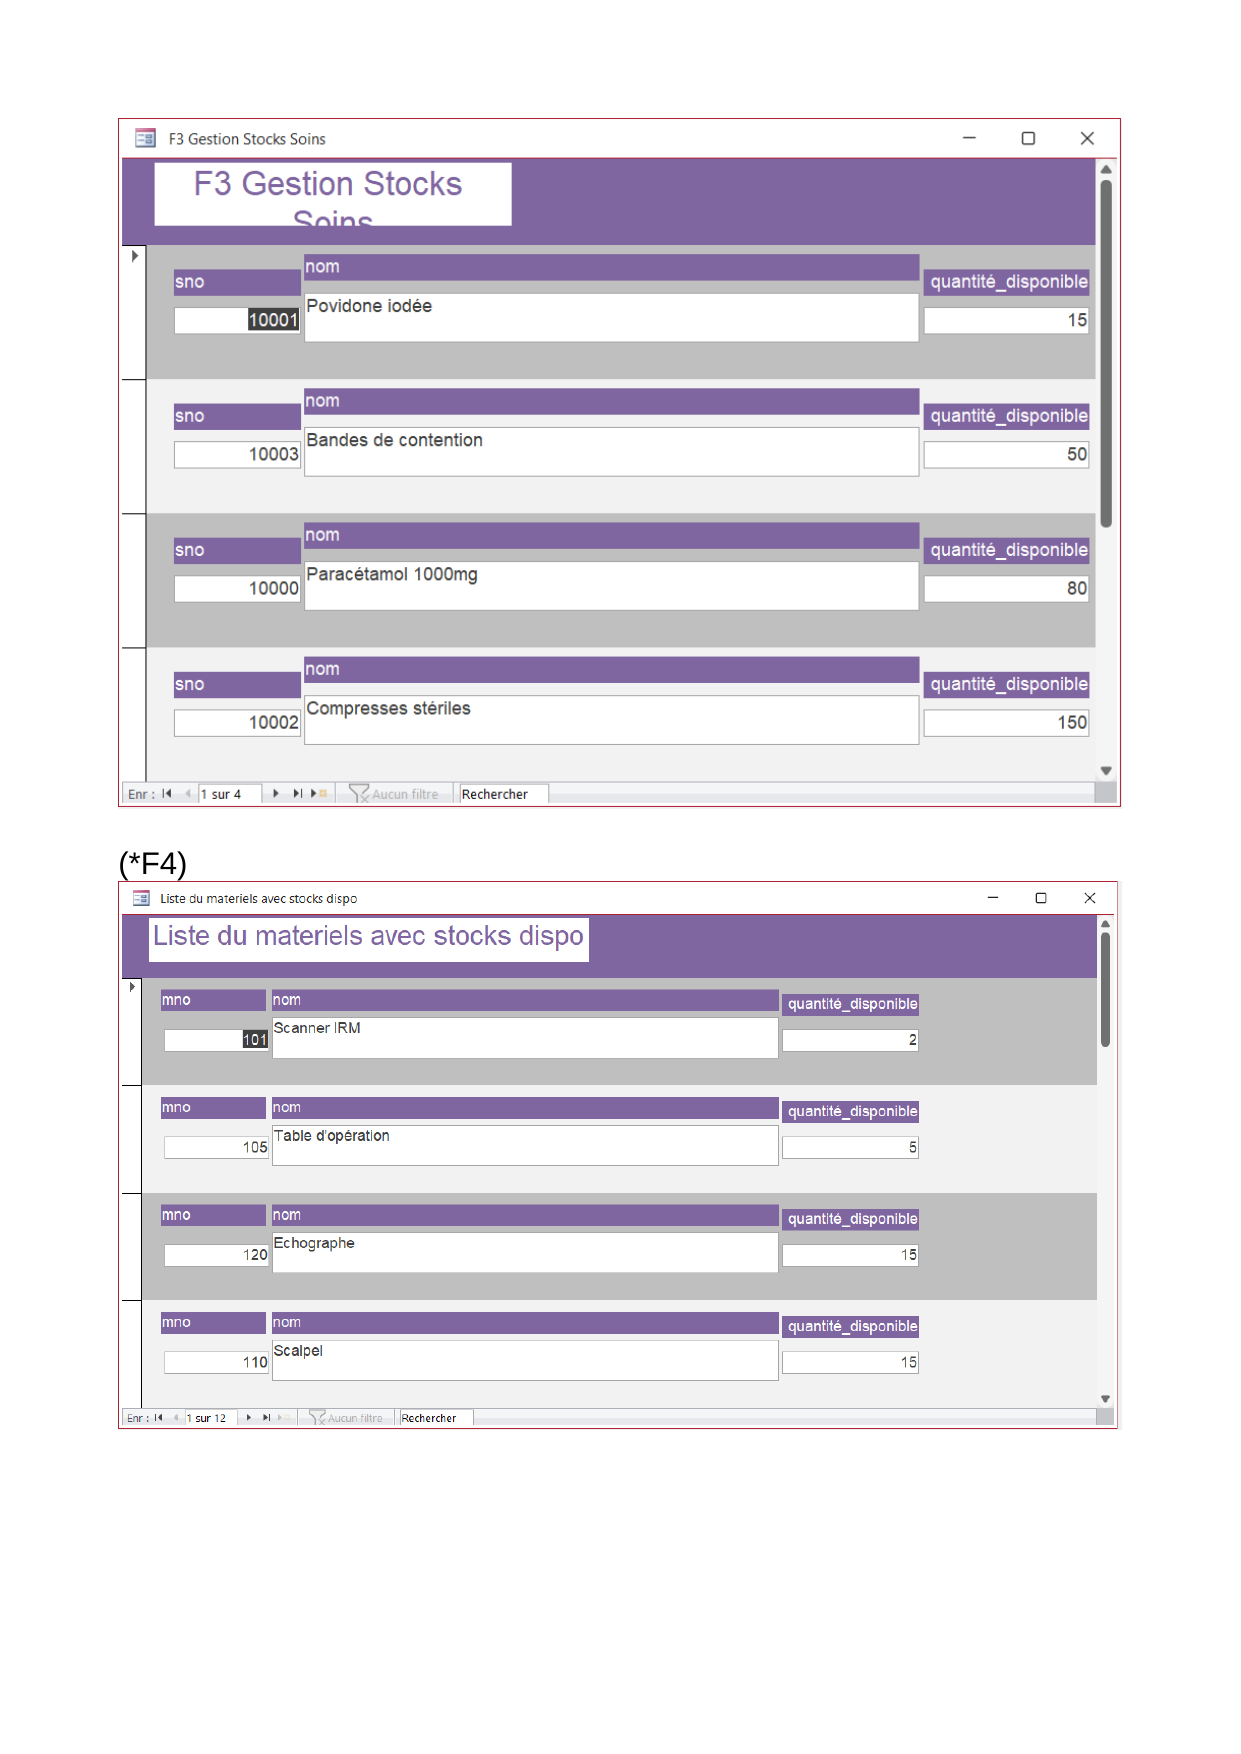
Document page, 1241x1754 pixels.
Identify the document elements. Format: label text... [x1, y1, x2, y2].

text (*F4) [118, 845, 1122, 881]
